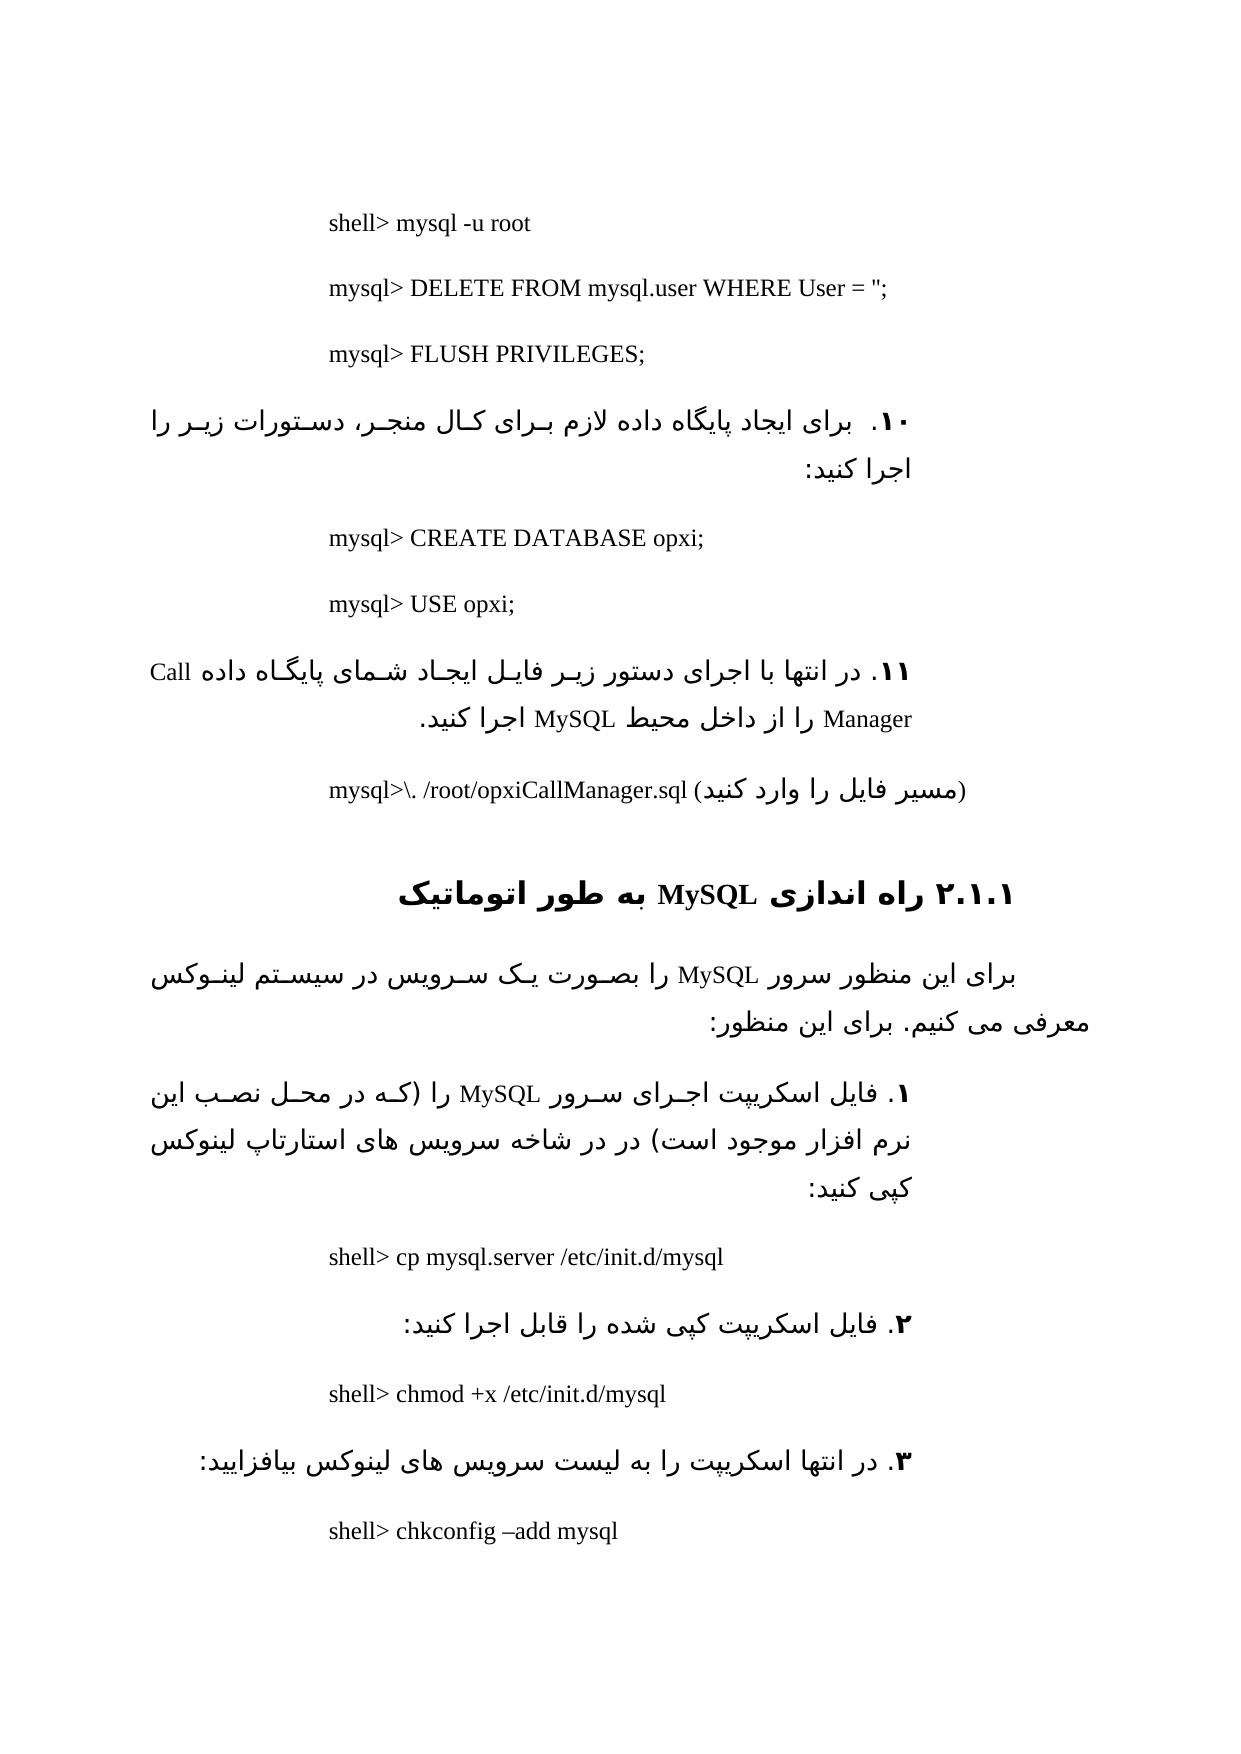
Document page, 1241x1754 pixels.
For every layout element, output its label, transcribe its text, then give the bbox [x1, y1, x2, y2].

list ۱. فایل اسکریپت اجرای سرور MySQL را (که در محل نصب این نرم افزار موجود است) در در شاخه سرویس های استارتاپ لینوکس کپی کنید: [150, 1077, 973, 1203]
list mysql>\. /root/opxiCallManager.sql (مسیر فایل را وارد کنید) [267, 774, 1091, 805]
text ۲.۱.۱ راه اندازی MySQL به طور اتوماتیک [150, 875, 1091, 912]
list ۳. در انتها اسکریپت را به لیست سرویس های لینوکس بیافزایید: [150, 1446, 973, 1477]
list ۱۰. برای ایجاد پایگاه داده لازم برای کال منجر، دستورات زیر را اجرا کنید: [150, 406, 973, 484]
list shell> chkconfig –add mysql [267, 1517, 1091, 1544]
list mysql> USE opxi; [267, 590, 1091, 617]
list mysql> CREATE DATABASE opxi; [267, 524, 1091, 552]
list shell> mysql -u root [267, 209, 1091, 237]
text برای این منظور سرور MySQL را بصورت يک سرویس در سیستم لینوکس معرفی می کنیم. برای این منظور: [150, 959, 1091, 1038]
list ۲. فایل اسکریپت کپی شده را قابل اجرا کنید: [150, 1309, 973, 1340]
list shell> cp mysql.server /etc/init.d/mysql [267, 1243, 1091, 1271]
list mysql> FLUSH PRIVILEGES; [267, 340, 1091, 368]
list shell> chmod +x /etc/init.d/mysql [267, 1380, 1091, 1408]
list mysql> DELETE FROM mysql.user WHERE User = ''; [267, 274, 1091, 302]
list ۱۱. در انتها با اجرای دستور زیر فایل ایجاد شمای پایگاه داده Call Manager را از داخل محیط MySQL اجرا کنید. [150, 655, 973, 734]
